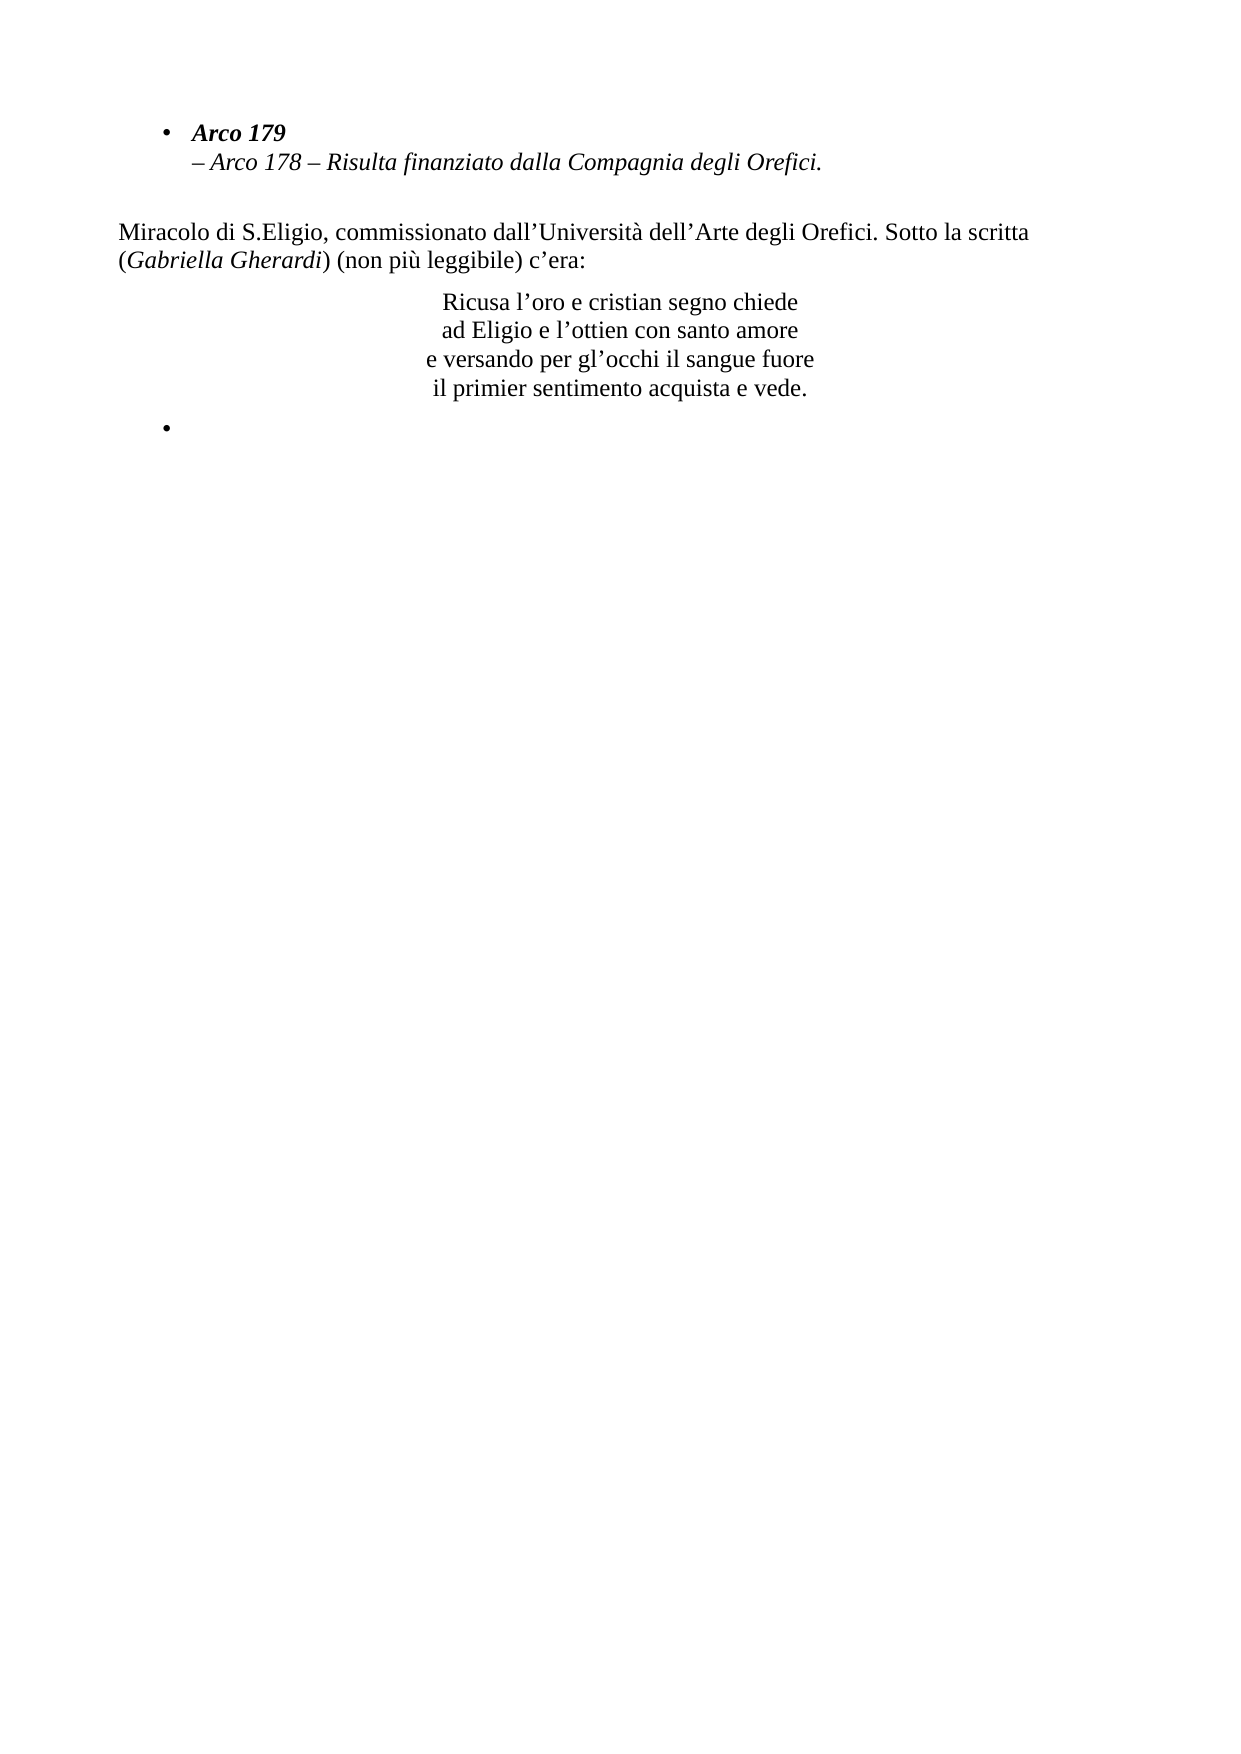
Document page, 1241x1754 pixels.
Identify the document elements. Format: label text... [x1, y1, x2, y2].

list Arco 179 – Arco 178 – Risulta finanziato dalla Compagnia degli Orefici. [162, 118, 1122, 204]
text Miracolo di S.Eligio, commissionato dall’Università dell’Arte degli Orefici. Sotto la scritta (Gabriella Gherardi) (non più leggibile) c’era: [118, 217, 1122, 274]
text Ricusa l’oro e cristian segno chiede ad Eligio e l’ottien con santo amore e versando per gl’occhi il sangue fuore il primier sentimento acquista e vede. [118, 287, 1122, 402]
